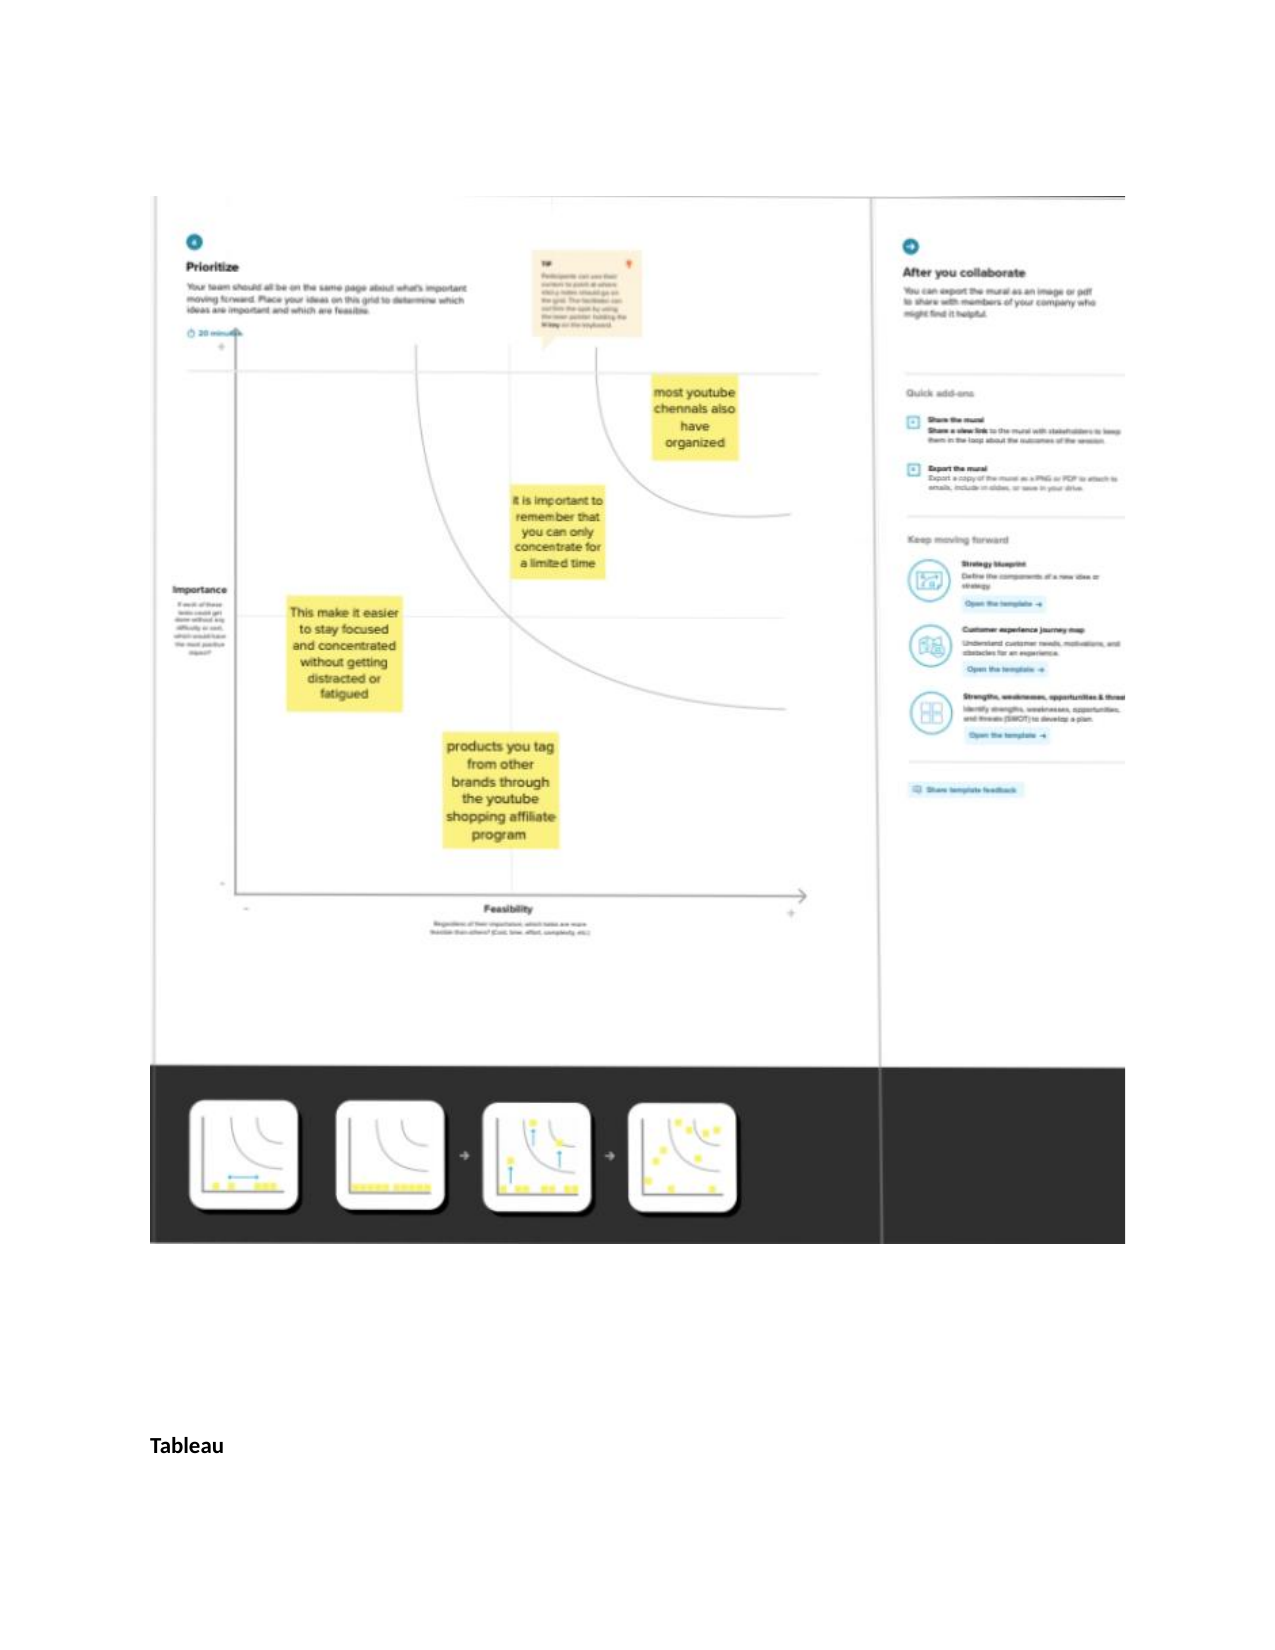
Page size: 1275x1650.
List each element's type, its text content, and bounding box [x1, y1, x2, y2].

text Tableau [150, 1431, 1125, 1459]
